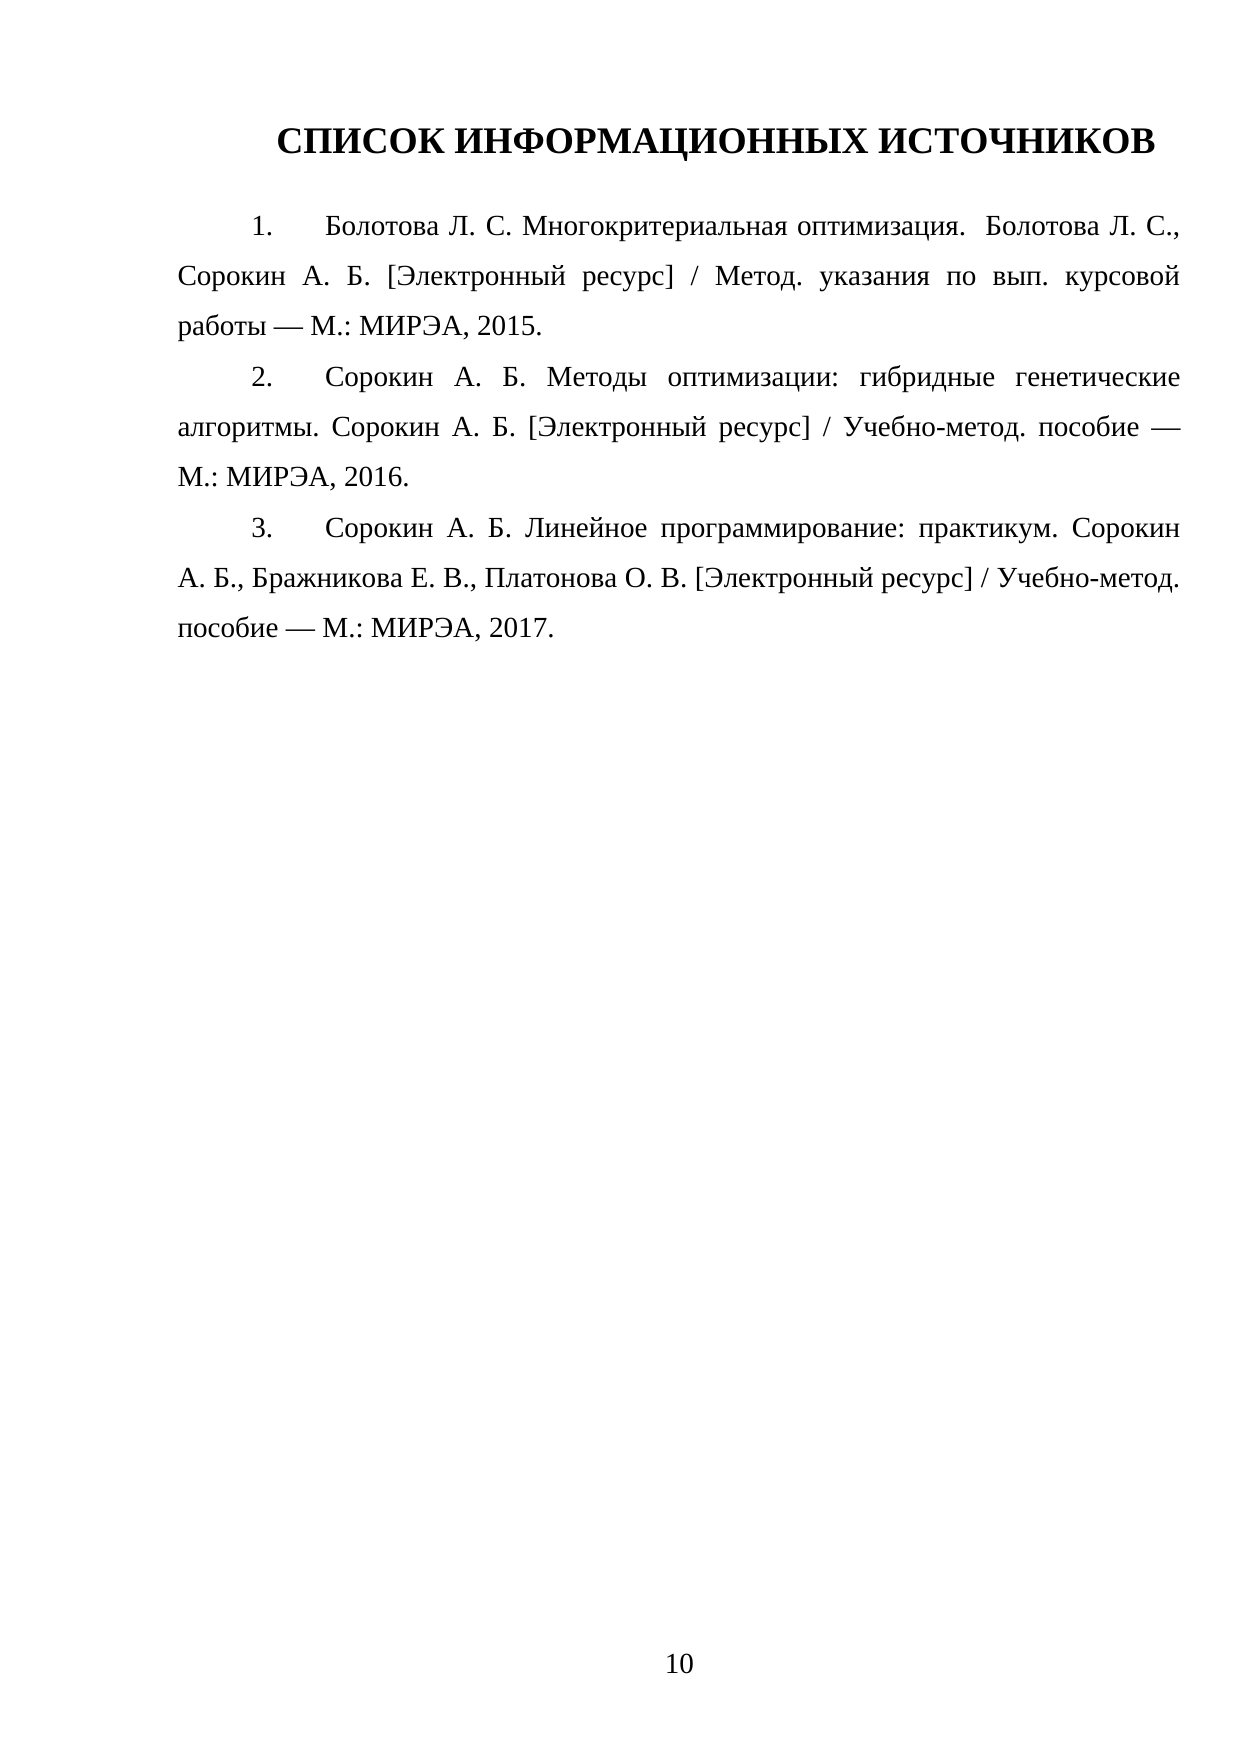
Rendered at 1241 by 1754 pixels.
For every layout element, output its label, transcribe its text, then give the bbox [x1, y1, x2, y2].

list Сорокин А. Б. Методы оптимизации: гибридные генетические алгоритмы. Сорокин А. Б. [Электронный ресурс] / Учебно-метод. пособие — М.: МИРЭА, 2016. [177, 359, 1181, 493]
list Болотова Л. С. Многокритериальная оптимизация. Болотова Л. С., Сорокин А. Б. [Электронный ресурс] / Метод. указания по вып. курсовой работы — М.: МИРЭА, 2015. [177, 208, 1181, 342]
subtitle СПИСОК ИНФОРМАЦИОННЫХ ИСТОЧНИКОВ [177, 118, 1181, 161]
list Сорокин А. Б. Линейное программирование: практикум. Сорокин А. Б., Бражникова Е. В., Платонова О. В. [Электронный ресурс] / Учебно-метод. пособие — М.: МИРЭА, 2017. [177, 510, 1181, 644]
